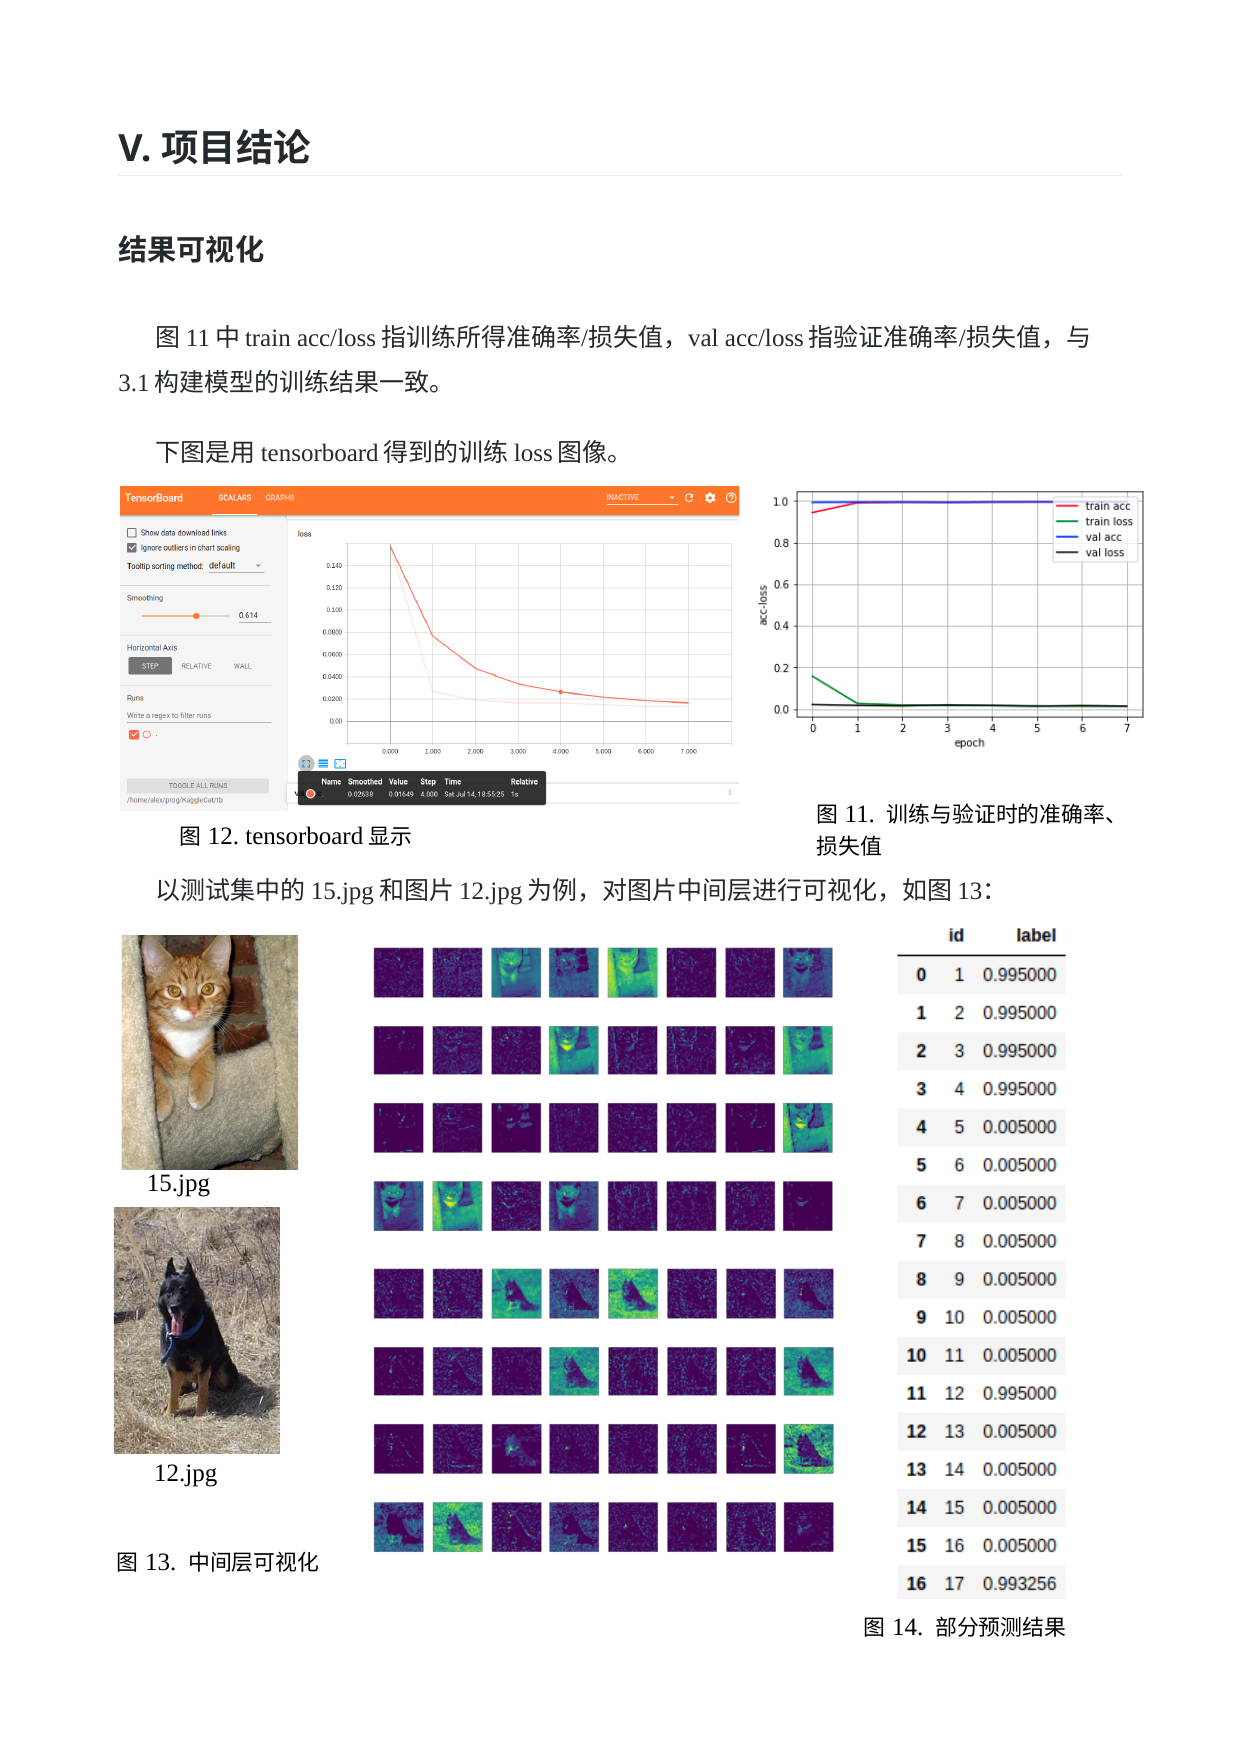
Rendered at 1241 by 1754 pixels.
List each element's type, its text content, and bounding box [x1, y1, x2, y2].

subtitle V. 项目结论 [118, 118, 1122, 175]
picture [746, 483, 1158, 759]
picture [883, 912, 1066, 1599]
subtitle 结果可视化 [118, 227, 1122, 269]
picture [329, 934, 850, 1585]
picture [113, 1207, 280, 1454]
text 下图是用tensorboard得到的训练loss图像。 [118, 433, 1122, 469]
text 图11中train acc/loss指训练所得准确率/损失值，val acc/loss指验证准确率/损失值，与3.1构建模型的训练结果一致。 [118, 317, 1122, 398]
subtitle 以测试集中的15.jpg和图片12.jpg为例，对图片中间层进行可视化，如图13： [118, 870, 1122, 907]
picture [121, 935, 299, 1170]
picture [120, 486, 740, 811]
